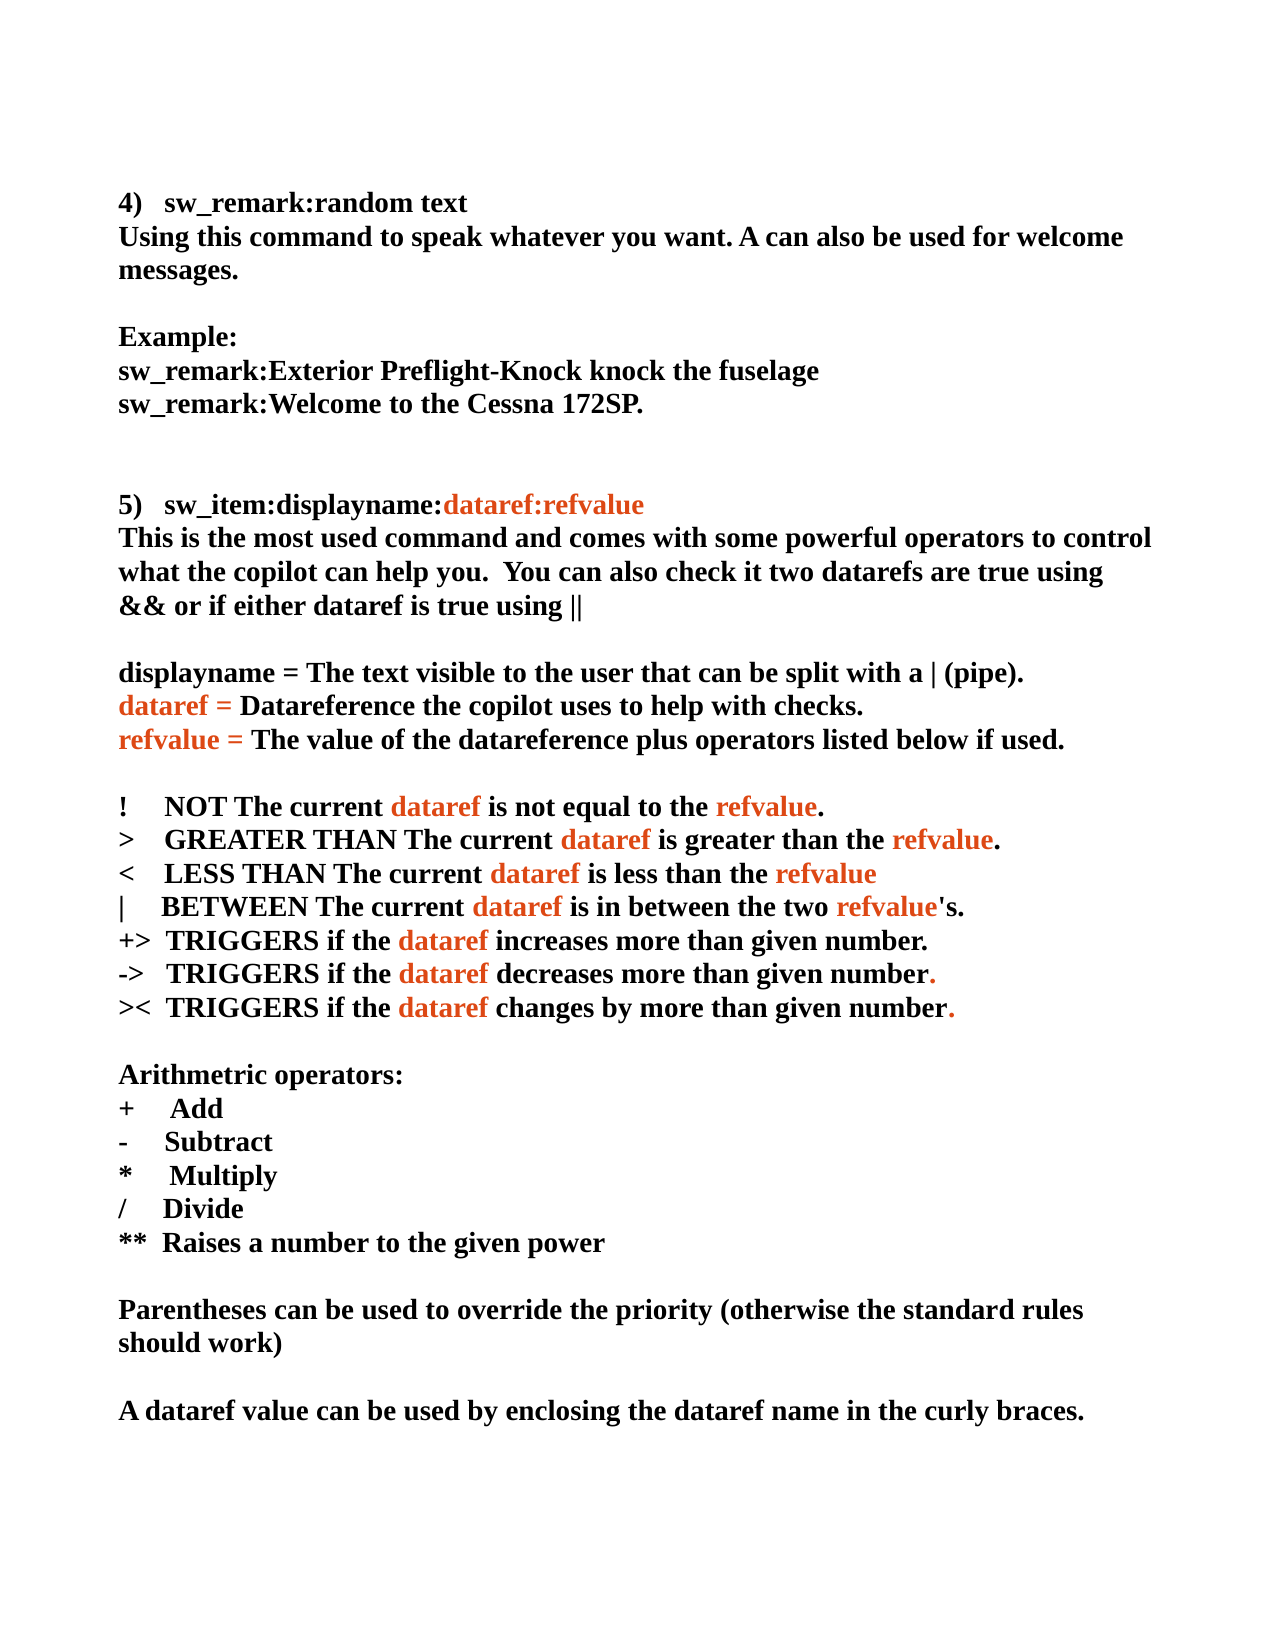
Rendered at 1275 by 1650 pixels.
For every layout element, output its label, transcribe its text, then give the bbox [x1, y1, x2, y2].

text +> TRIGGERS if the dataref increases more than given number. [118, 923, 1157, 957]
text - Subtract [118, 1124, 1157, 1158]
text ** Raises a number to the given power [118, 1225, 1157, 1258]
text sw_remark:Exterior Preflight-Knock knock the fuselage [118, 353, 1157, 386]
text This is the most used command and comes with some powerful operators to control what the copilot can help you. You can also check it two datarefs are true using && or if either dataref is true using || [118, 521, 1157, 621]
text -> TRIGGERS if the dataref decreases more than given number. [118, 957, 1157, 990]
text refvalue = The value of the datareference plus operators listed below if used. [118, 722, 1157, 755]
text Arithmetric operators: [118, 1057, 1157, 1091]
text sw_remark:Welcome to the Cessna 172SP. [118, 386, 1157, 420]
text + Add [118, 1091, 1157, 1124]
text A dataref value can be used by enclosing the dataref name in the curly braces. [118, 1393, 1157, 1426]
text ! NOT The current dataref is not equal to the refvalue. [118, 789, 1157, 822]
text >< TRIGGERS if the dataref changes by more than given number. [118, 990, 1157, 1024]
text 4) sw_remark:random text [118, 185, 1157, 219]
text displayname = The text visible to the user that can be split with a | (pipe). [118, 655, 1157, 688]
text Example: [118, 319, 1157, 353]
text Parentheses can be used to override the priority (otherwise the standard rules should work) [118, 1292, 1157, 1359]
text | BETWEEN The current dataref is in between the two refvalue's. [118, 889, 1157, 923]
text Using this command to speak whatever you want. A can also be used for welcome messages. [118, 219, 1157, 286]
text > GREATER THAN The current dataref is greater than the refvalue. [118, 822, 1157, 856]
text / Divide [118, 1191, 1157, 1225]
text * Multiply [118, 1158, 1157, 1191]
text dataref = Datareference the copilot uses to help with checks. [118, 688, 1157, 722]
text 5) sw_item:displayname:dataref:refvalue [118, 487, 1157, 521]
text < LESS THAN The current dataref is less than the refvalue [118, 856, 1157, 889]
